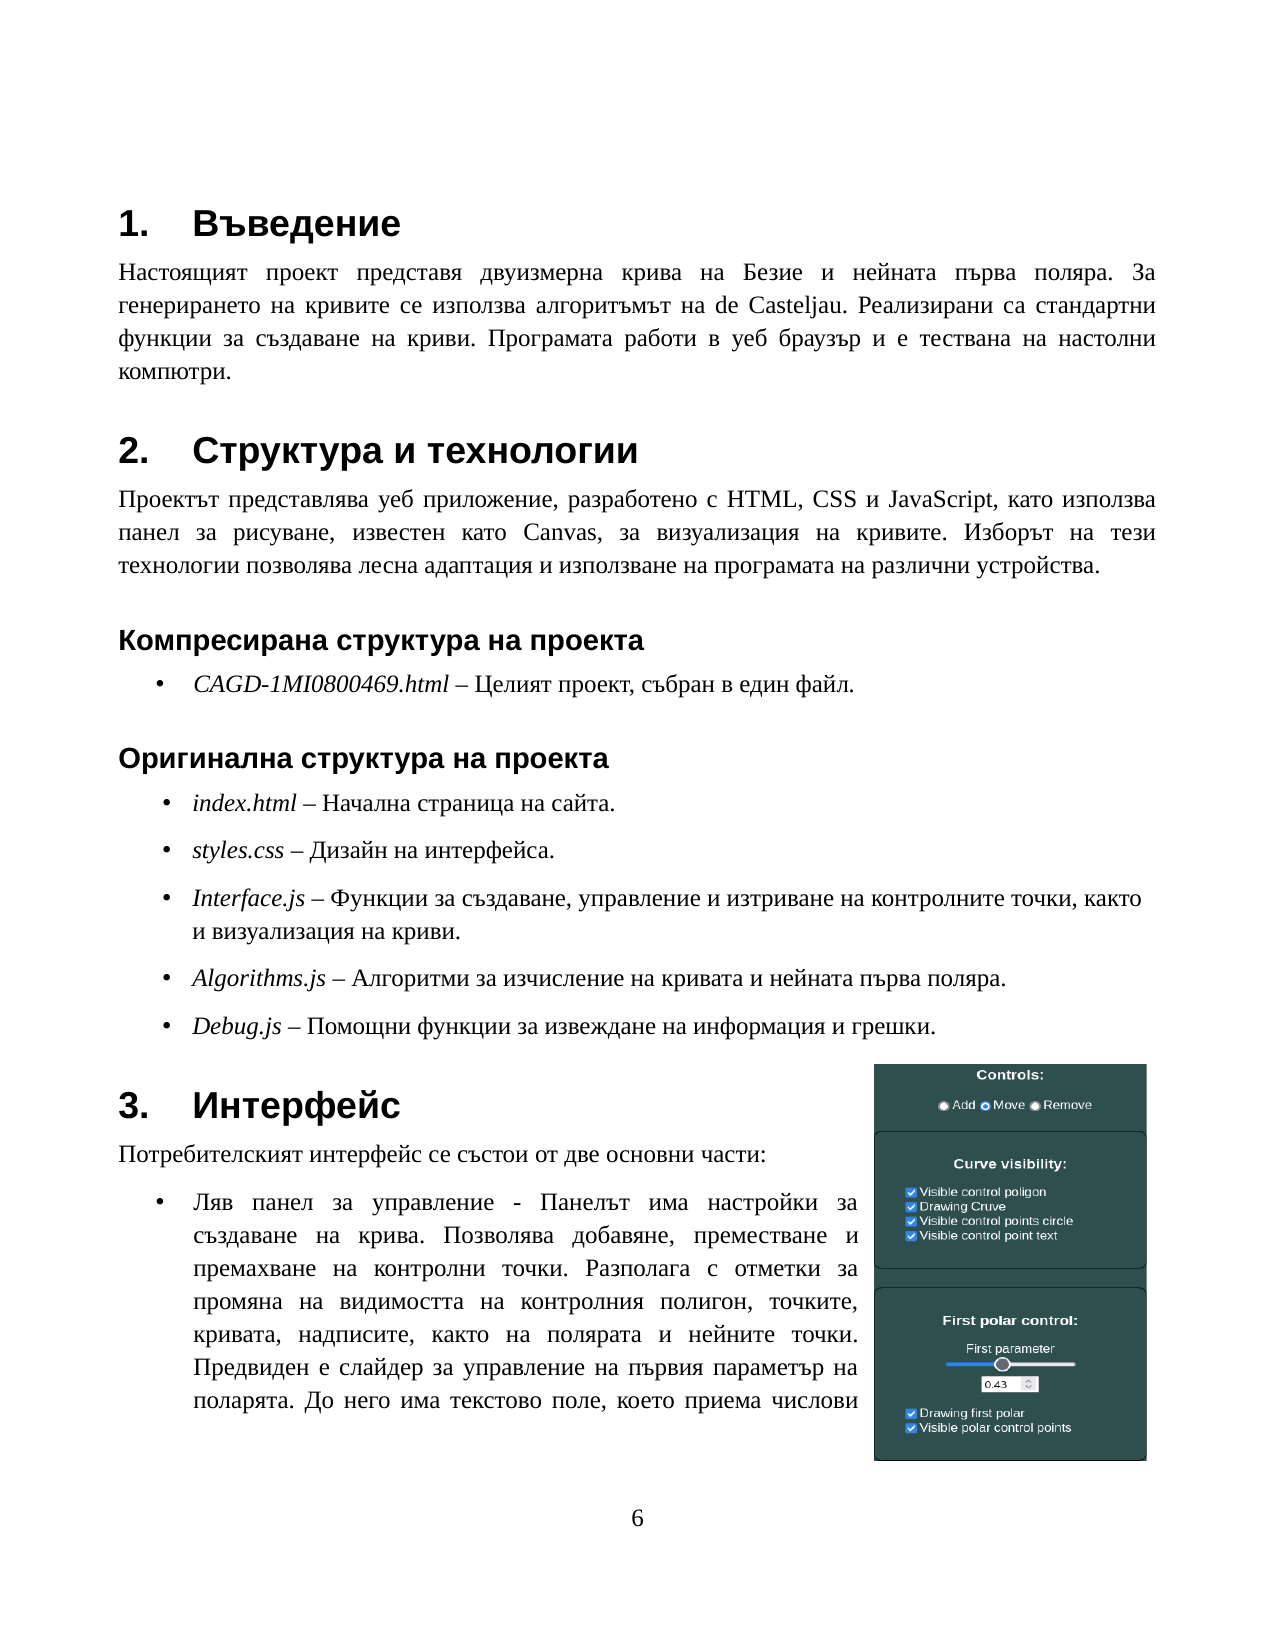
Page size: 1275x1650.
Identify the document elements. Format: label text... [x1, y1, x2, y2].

list Interface.js – Функции за създаване, управление и изтриване на контролните точки, както и визуализация на криви. [162, 883, 1157, 944]
subtitle [1147, 1084, 1157, 1127]
list Algorithms.js – Алгоритми за изчисление на кривата и нейната първа поляра. [162, 963, 1157, 992]
list index.html – Начална страница на сайта. [162, 788, 1157, 816]
subtitle Интерфейс [118, 1084, 874, 1127]
list Debug.js – Помощни функции за извеждане на информация и грешки. [162, 1011, 1157, 1040]
list CAGD-1MI0800469.html – Целият проект, събран в един файл. [156, 669, 1157, 698]
list Ляв панел за управление - Панелът има настройки за създаване на крива. Позволява добавяне, преместване и премахване на контролни точки. Разполага с отметки за промяна на видимостта на контролния полигон, точките, кривата, надписите, както на полярата и нейните точки. Предвиден е слайдер за управление на първия параметър на поларята. До него има текстово поле, което приема числови [156, 1187, 874, 1414]
text Проектът представлява уеб приложение, разработено с HTML, CSS и JavaScript, като използва панел за рисуване, известен като Canvas, за визуализация на кривите. Изборът на тези технологии позволява лесна адаптация и използване на програмата на различни устройства. [118, 484, 1157, 579]
subtitle Въведение [118, 201, 1157, 244]
subtitle Компресирана структура на проекта [118, 623, 1157, 656]
subtitle Структура и технологии [118, 429, 1157, 472]
text Потребителският интерфейс се състои от две основни части: [118, 1139, 874, 1168]
subtitle Оригинална структура на проекта [118, 742, 1157, 775]
list styles.css – Дизайн на интерфейса. [162, 835, 1157, 864]
text Настоящият проект представя двуизмерна крива на Безие и нейната първа поляра. За генерирането на кривите се използва алгоритъмът на de Casteljau. Реализирани са стандартни функции за създаване на криви. Програмата работи в уеб браузър и е тествана на настолни компютри. [118, 257, 1157, 385]
picture [874, 1064, 1147, 1461]
